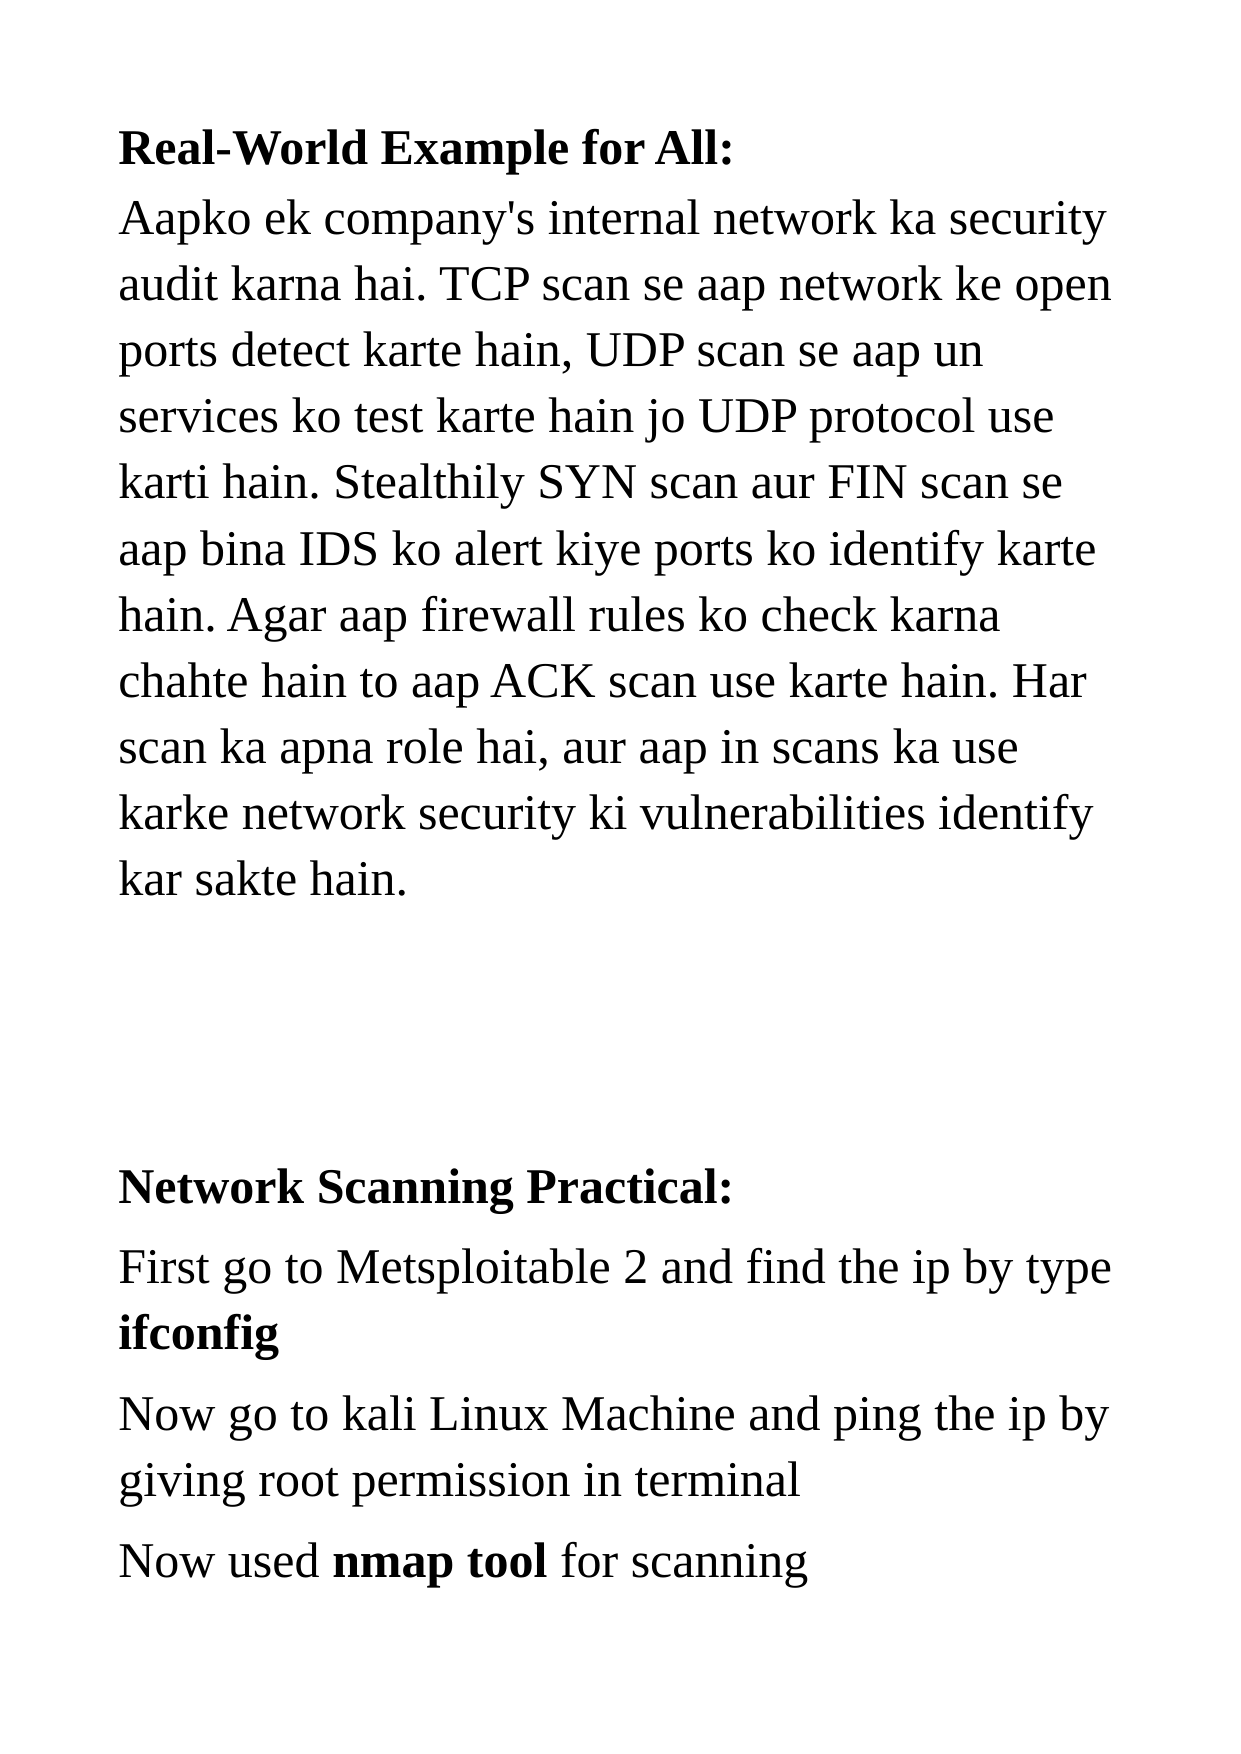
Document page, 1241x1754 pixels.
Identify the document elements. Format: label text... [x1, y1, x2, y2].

text First go to Metsploitable 2 and find the ip by type ifconfig [118, 1237, 1122, 1361]
text Network Scanning Practical: [118, 1156, 1122, 1214]
subtitle Real-World Example for All: [118, 118, 1122, 176]
text Now go to kali Linux Machine and ping the ip by giving root permission in terminal [118, 1384, 1122, 1507]
text Now used nmap tool for scanning [118, 1530, 1122, 1588]
text Aapko ek company's internal network ka security audit karna hai. TCP scan se aap network ke open ports detect karte hain, UDP scan se aap un services ko test karte hain jo UDP protocol use karti hain. Stealthily SYN scan aur FIN scan se aap bina IDS ko alert kiye ports ko identify karte hain. Agar aap firewall rules ko check karna chahte hain to aap ACK scan use karte hain. Har scan ka apna role hai, aur aap in scans ka use karke network security ki vulnerabilities identify kar sakte hain. [118, 188, 1122, 906]
